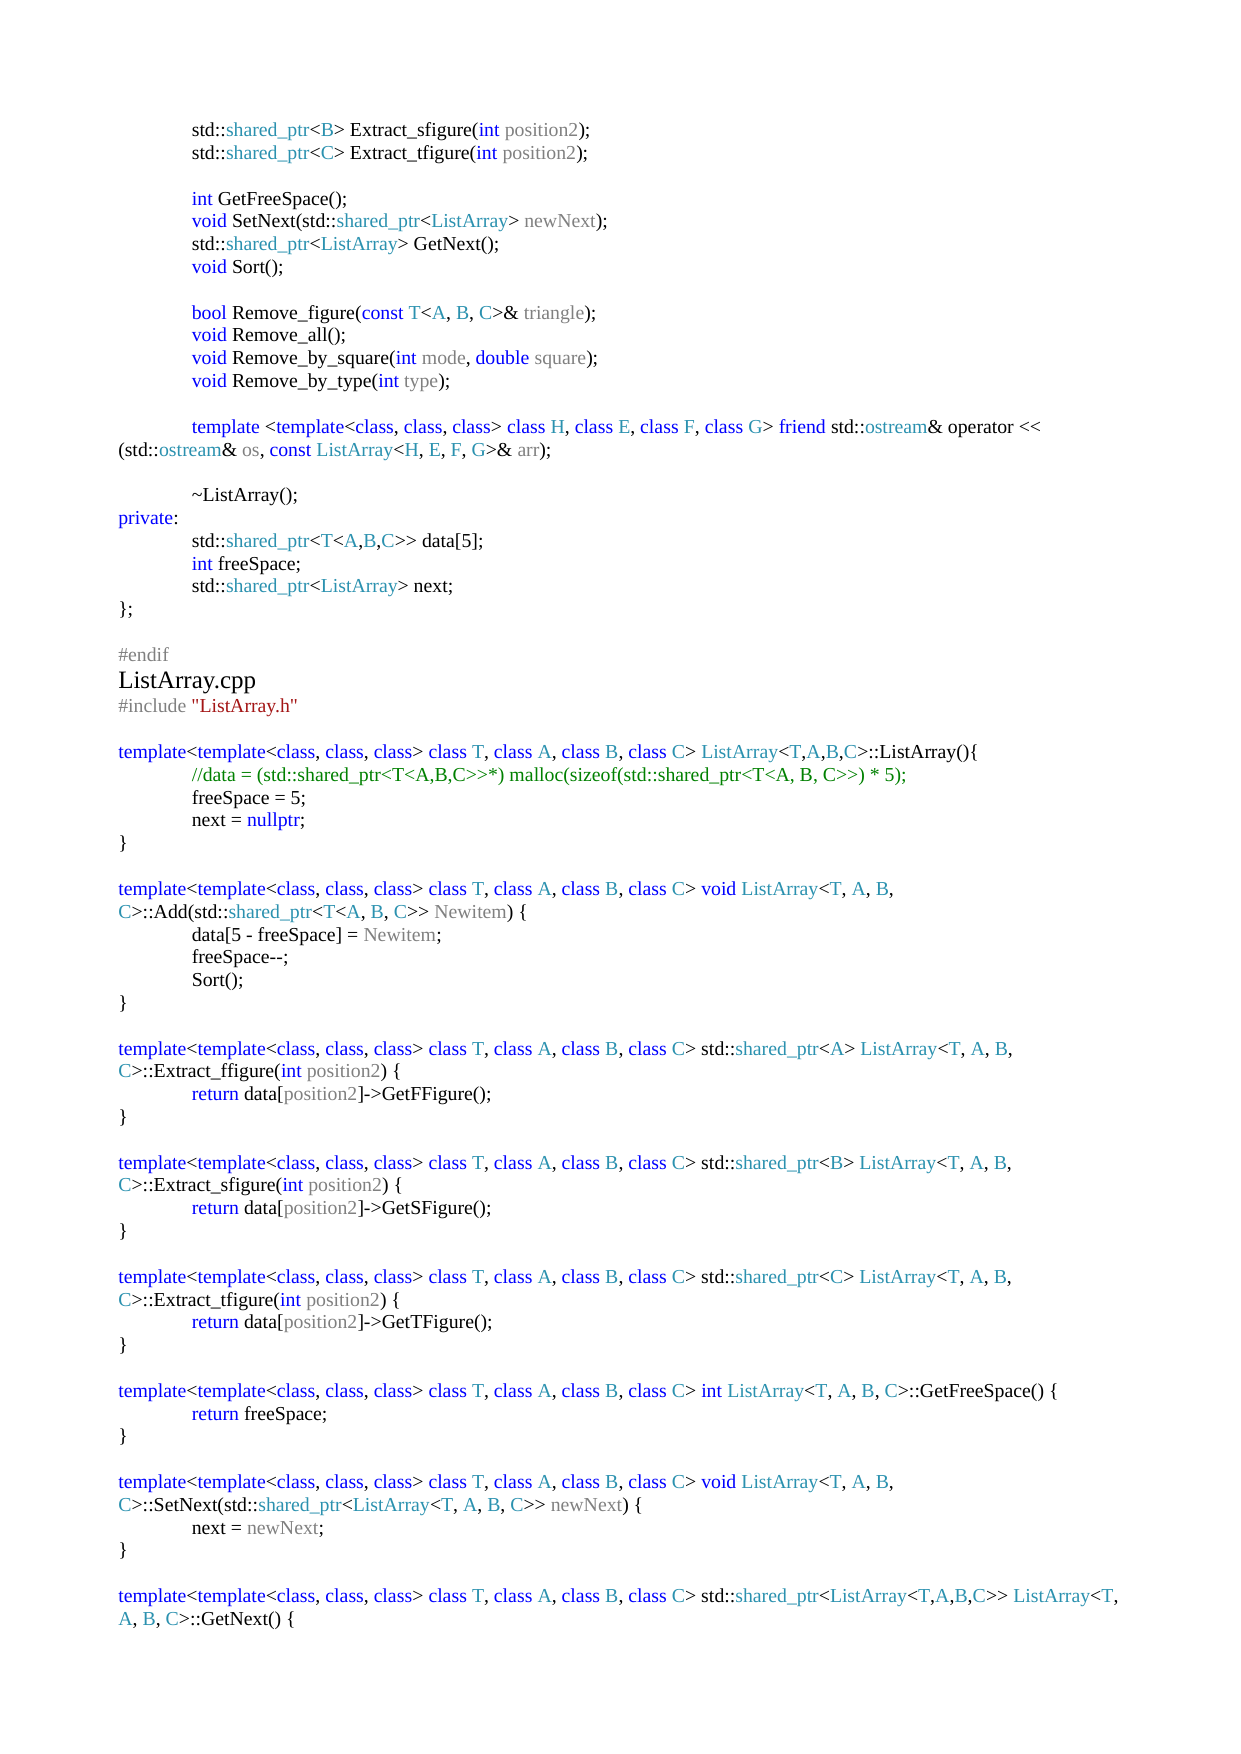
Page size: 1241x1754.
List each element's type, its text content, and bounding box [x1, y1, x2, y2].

text next = newNext; [118, 1516, 1122, 1538]
text }; [118, 597, 1122, 620]
text template<template<class, class, class> class T, class A, class B, class C> int ListArray<T, A, B, C>::GetFreeSpace() { [118, 1379, 1122, 1402]
text return data[position2]->GetTFigure(); [118, 1310, 1122, 1333]
text int GetFreeSpace(); [118, 187, 1122, 209]
text template<template<class, class, class> class T, class A, class B, class C> std::shared_ptr<C> ListArray<T, A, B, C>::Extract_tfigure(int position2) { [118, 1265, 1122, 1310]
text } [118, 1424, 1122, 1447]
text return freeSpace; [118, 1402, 1122, 1424]
text data[5 - freeSpace] = Newitem; [118, 922, 1122, 945]
text } [118, 1333, 1122, 1356]
text private: [118, 506, 1122, 529]
text int freeSpace; [118, 552, 1122, 574]
text template<template<class, class, class> class T, class A, class B, class C> std::shared_ptr<ListArray<T,A,B,C>> ListArray<T, A, B, C>::GetNext() { [118, 1584, 1122, 1630]
text template <template<class, class, class> class H, class E, class F, class G> friend std::ostream& operator << (std::ostream& os, const ListArray<H, E, F, G>& arr); [118, 415, 1122, 460]
text std::shared_ptr<T<A,B,C>> data[5]; [118, 529, 1122, 552]
text void Remove_all(); [118, 323, 1122, 346]
text } [118, 1219, 1122, 1242]
text } [118, 1105, 1122, 1128]
text std::shared_ptr<ListArray> next; [118, 574, 1122, 597]
text } [118, 1538, 1122, 1561]
text freeSpace--; [118, 945, 1122, 968]
text return data[position2]->GetFFigure(); [118, 1082, 1122, 1105]
text void Remove_by_square(int mode, double square); [118, 346, 1122, 369]
text std::shared_ptr<B> Extract_sfigure(int position2); [118, 118, 1122, 141]
text template<template<class, class, class> class T, class A, class B, class C> void ListArray<T, A, B, C>::Add(std::shared_ptr<T<A, B, C>> Newitem) { [118, 877, 1122, 922]
text } [118, 831, 1122, 854]
text void SetNext(std::shared_ptr<ListArray> newNext); [118, 209, 1122, 232]
text void Remove_by_type(int type); [118, 369, 1122, 392]
text freeSpace = 5; [118, 786, 1122, 808]
text } [118, 991, 1122, 1014]
text bool Remove_figure(const T<A, B, C>& triangle); [118, 301, 1122, 323]
text #endif [118, 643, 1122, 666]
text ListArray.cpp [118, 666, 1122, 694]
text return data[position2]->GetSFigure(); [118, 1196, 1122, 1219]
text next = nullptr; [118, 808, 1122, 831]
text #include "ListArray.h" [118, 694, 1122, 717]
text template<template<class, class, class> class T, class A, class B, class C> std::shared_ptr<B> ListArray<T, A, B, C>::Extract_sfigure(int position2) { [118, 1151, 1122, 1196]
text std::shared_ptr<ListArray> GetNext(); [118, 232, 1122, 255]
text Sort(); [118, 968, 1122, 991]
text ~ListArray(); [118, 483, 1122, 506]
text template<template<class, class, class> class T, class A, class B, class C> ListArray<T,A,B,C>::ListArray(){ [118, 740, 1122, 763]
text std::shared_ptr<C> Extract_tfigure(int position2); [118, 141, 1122, 164]
text template<template<class, class, class> class T, class A, class B, class C> std::shared_ptr<A> ListArray<T, A, B, C>::Extract_ffigure(int position2) { [118, 1037, 1122, 1082]
text //data = (std::shared_ptr<T<A,B,C>>*) malloc(sizeof(std::shared_ptr<T<A, B, C>>) * 5); [118, 763, 1122, 786]
text void Sort(); [118, 255, 1122, 278]
text template<template<class, class, class> class T, class A, class B, class C> void ListArray<T, A, B, C>::SetNext(std::shared_ptr<ListArray<T, A, B, C>> newNext) { [118, 1470, 1122, 1516]
